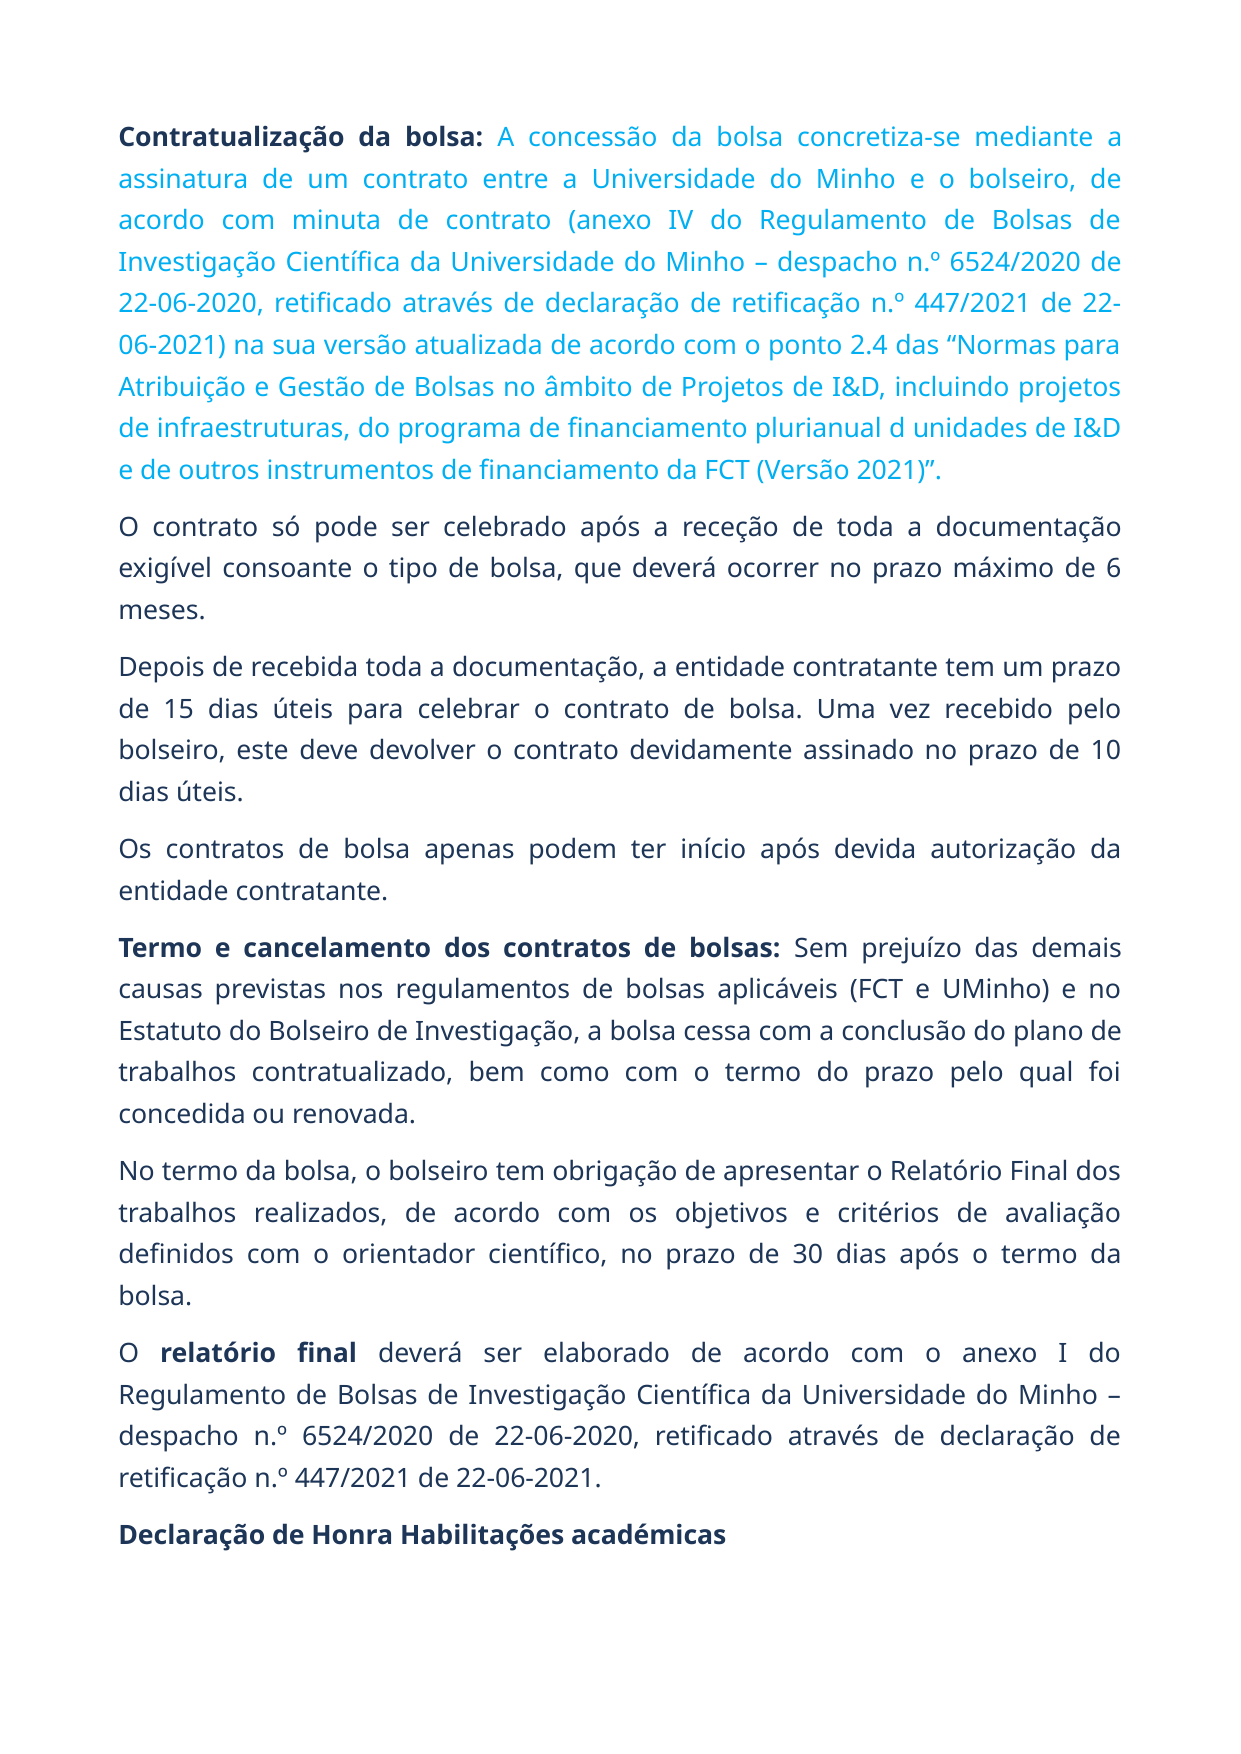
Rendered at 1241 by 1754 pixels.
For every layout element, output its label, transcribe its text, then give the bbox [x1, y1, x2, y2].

text Termo e cancelamento dos contratos de bolsas: Sem prejuízo das demais causas previstas nos regulamentos de bolsas aplicáveis (FCT e UMinho) e no Estatuto do Bolseiro de Investigação, a bolsa cessa com a conclusão do plano de trabalhos contratualizado, bem como com o termo do prazo pelo qual foi concedida ou renovada. [118, 929, 1122, 1131]
text Contratualização da bolsa: A concessão da bolsa concretiza-se mediante a assinatura de um contrato entre a Universidade do Minho e o bolseiro, de acordo com minuta de contrato (anexo IV do Regulamento de Bolsas de Investigação Científica da Universidade do Minho – despacho n.º 6524/2020 de 22-06-2020, retificado através de declaração de retificação n.º 447/2021 de 22-06-2021) na sua versão atualizada de acordo com o ponto 2.4 das “Normas para Atribuição e Gestão de Bolsas no âmbito de Projetos de I&D, incluindo projetos de infraestruturas, do programa de financiamento plurianual d unidades de I&D e de outros instrumentos de financiamento da FCT (Versão 2021)”. [118, 118, 1122, 487]
text No termo da bolsa, o bolseiro tem obrigação de apresentar o Relatório Final dos trabalhos realizados, de acordo com os objetivos e critérios de avaliação definidos com o orientador científico, no prazo de 30 dias após o termo da bolsa. [118, 1152, 1122, 1313]
text Depois de recebida toda a documentação, a entidade contratante tem um prazo de 15 dias úteis para celebrar o contrato de bolsa. Uma vez recebido pelo bolseiro, este deve devolver o contrato devidamente assinado no prazo de 10 dias úteis. [118, 648, 1122, 809]
text Declaração de Honra Habilitações académicas [118, 1516, 1122, 1552]
text O contrato só pode ser celebrado após a receção de toda a documentação exigível consoante o tipo de bolsa, que deverá ocorrer no prazo máximo de 6 meses. [118, 508, 1122, 627]
text Os contratos de bolsa apenas podem ter início após devida autorização da entidade contratante. [118, 830, 1122, 908]
text O relatório final deverá ser elaborado de acordo com o anexo I do Regulamento de Bolsas de Investigação Científica da Universidade do Minho – despacho n.º 6524/2020 de 22-06-2020, retificado através de declaração de retificação n.º 447/2021 de 22-06-2021. [118, 1334, 1122, 1495]
